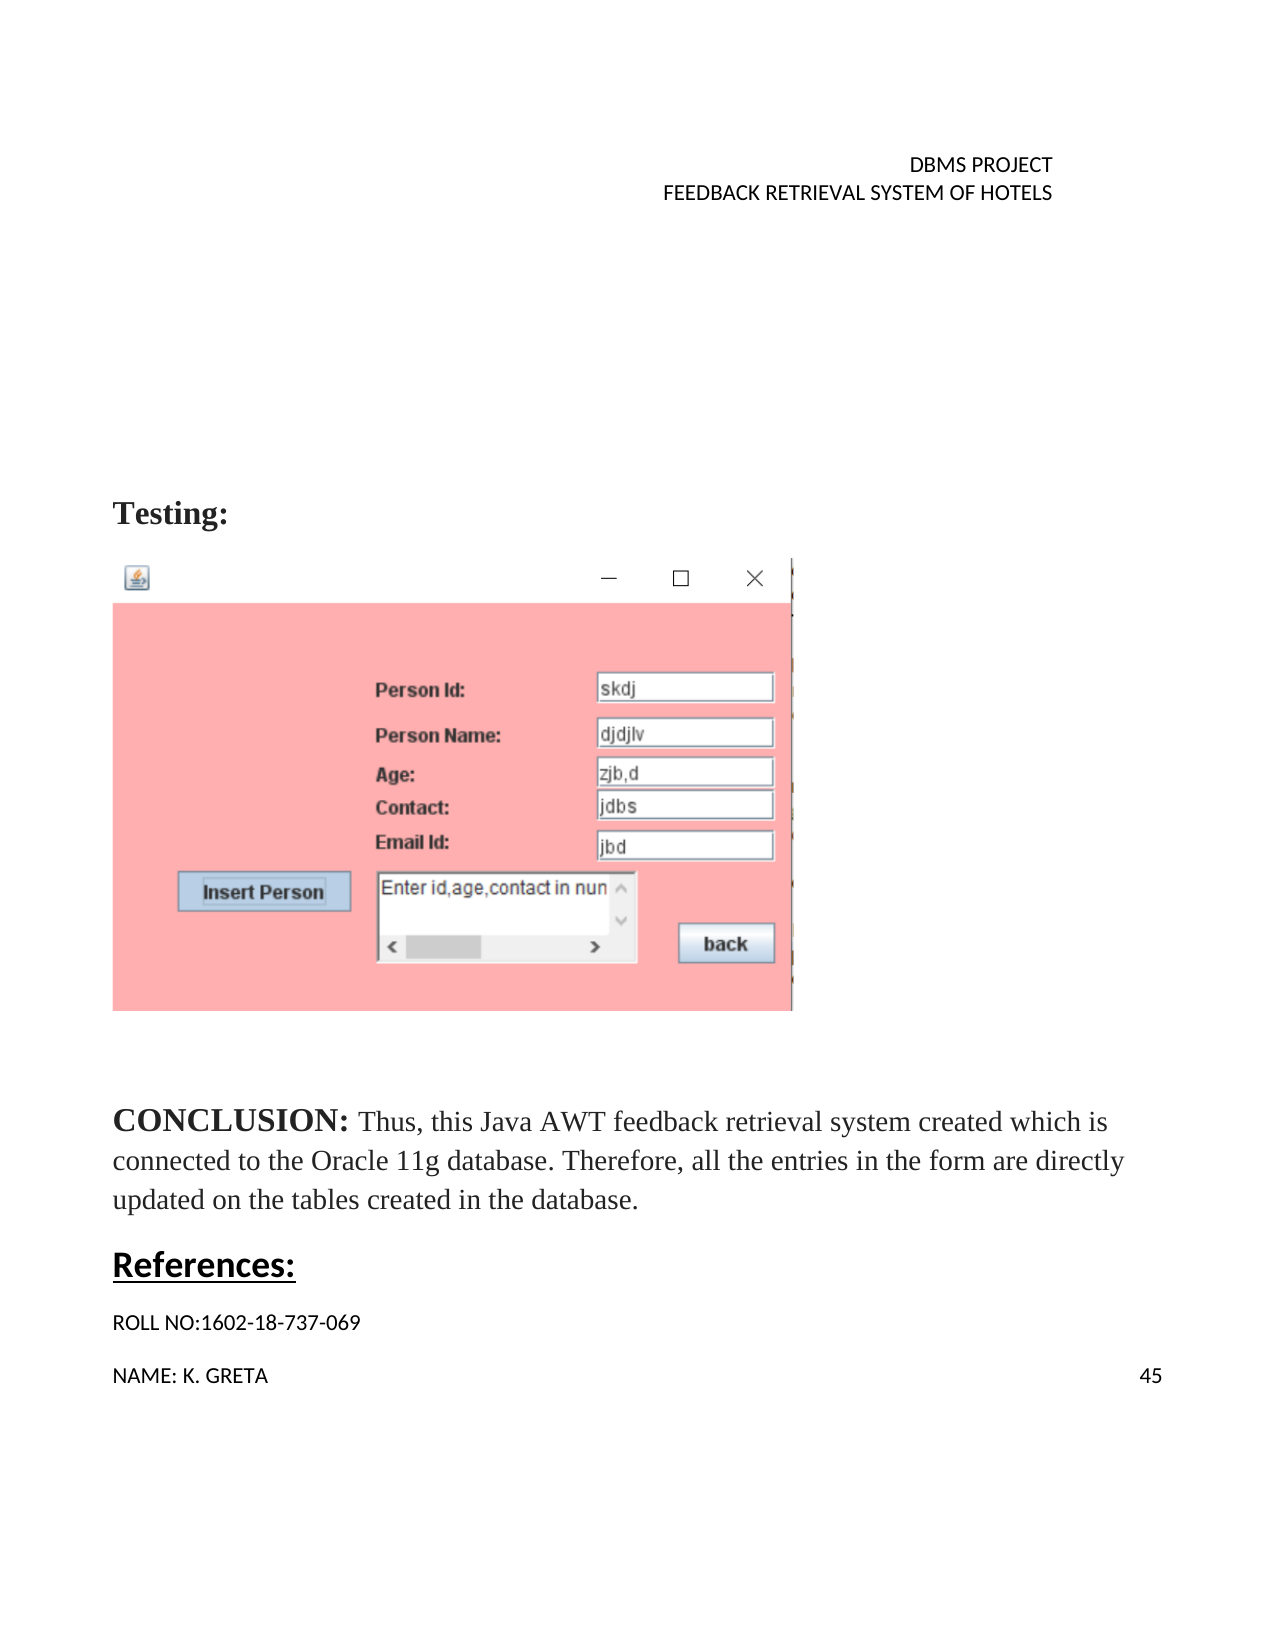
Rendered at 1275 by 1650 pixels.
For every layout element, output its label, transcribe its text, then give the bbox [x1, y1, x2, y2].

text References: [112, 1241, 1162, 1287]
text CONCLUSION: Thus, this Java AWT feedback retrieval system created which is connected to the Oracle 11g database. Therefore, all the entries in the form are directly updated on the tables created in the database. [112, 1100, 1162, 1216]
text Testing: [112, 493, 1162, 532]
